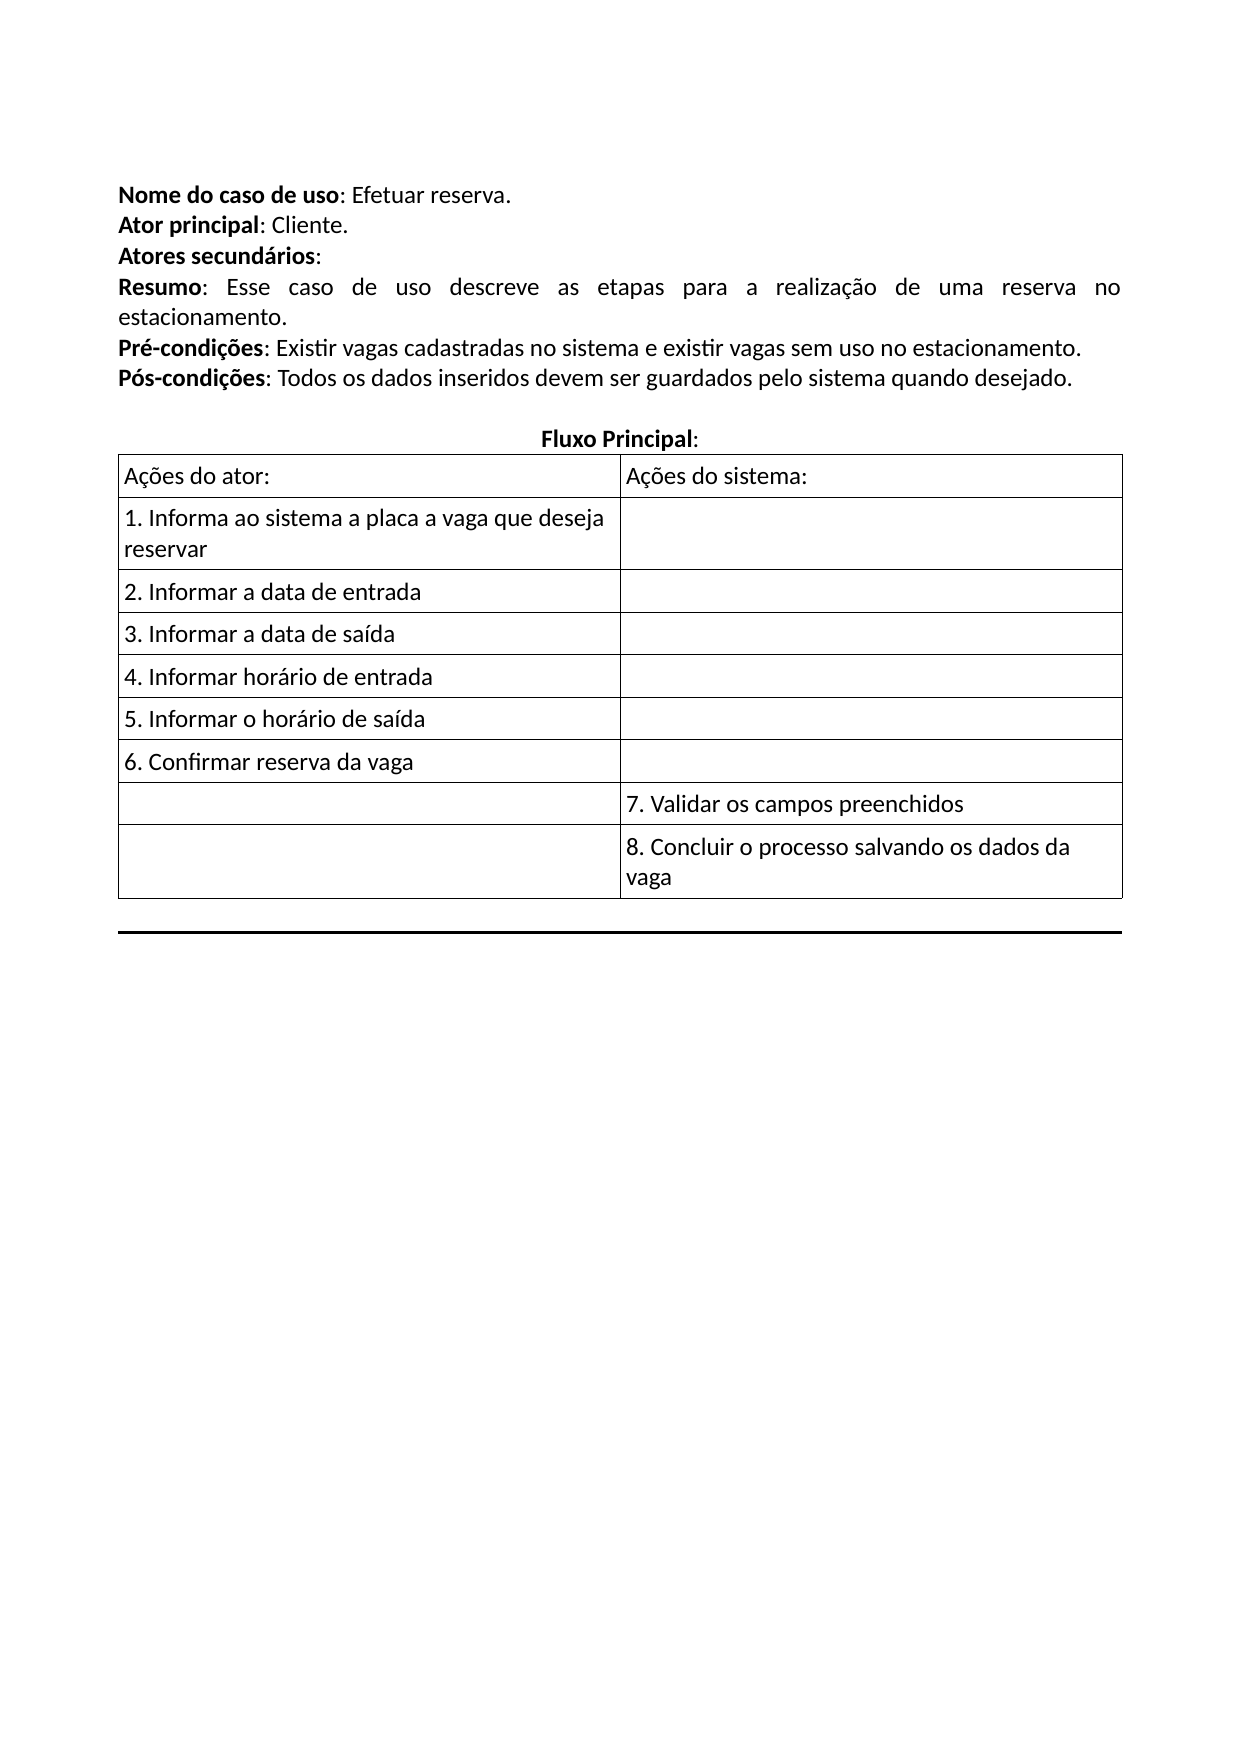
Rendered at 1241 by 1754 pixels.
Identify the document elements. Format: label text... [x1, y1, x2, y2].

table_cell [621, 655, 1122, 697]
table_cell [621, 570, 1122, 612]
table_header Ações do ator: [119, 455, 620, 496]
table_cell 4. Informar horário de entrada [119, 655, 620, 697]
table_cell [119, 783, 620, 824]
text Ator principal: Cliente. [118, 210, 1122, 240]
table_cell [119, 825, 620, 897]
text Resumo: Esse caso de uso descreve as etapas para a realização de uma reserva no estacionamento. [118, 271, 1122, 332]
table_cell [621, 740, 1122, 782]
text Pós-condições: Todos os dados inseridos devem ser guardados pelo sistema quando desejado. [118, 362, 1122, 393]
text Pré-condições: Existir vagas cadastradas no sistema e existir vagas sem uso no estacionamento. [118, 332, 1122, 362]
text Atores secundários: [118, 240, 1122, 271]
table_cell 8. Concluir o processo salvando os dados da vaga [621, 825, 1122, 897]
table_cell 7. Validar os campos preenchidos [621, 783, 1122, 824]
table_cell 5. Informar o horário de saída [119, 698, 620, 739]
table_cell [621, 698, 1122, 739]
table_cell 3. Informar a data de saída [119, 613, 620, 654]
text Nome do caso de uso: Efetuar reserva. [118, 179, 1122, 210]
table_header Ações do sistema: [621, 455, 1122, 496]
table_cell [621, 613, 1122, 654]
table_cell [621, 498, 1122, 569]
text Fluxo Principal: [118, 423, 1122, 454]
table_cell 1. Informa ao sistema a placa a vaga que deseja reservar [119, 498, 620, 569]
table_cell 6. Confirmar reserva da vaga [119, 740, 620, 782]
table_cell 2. Informar a data de entrada [119, 570, 620, 612]
